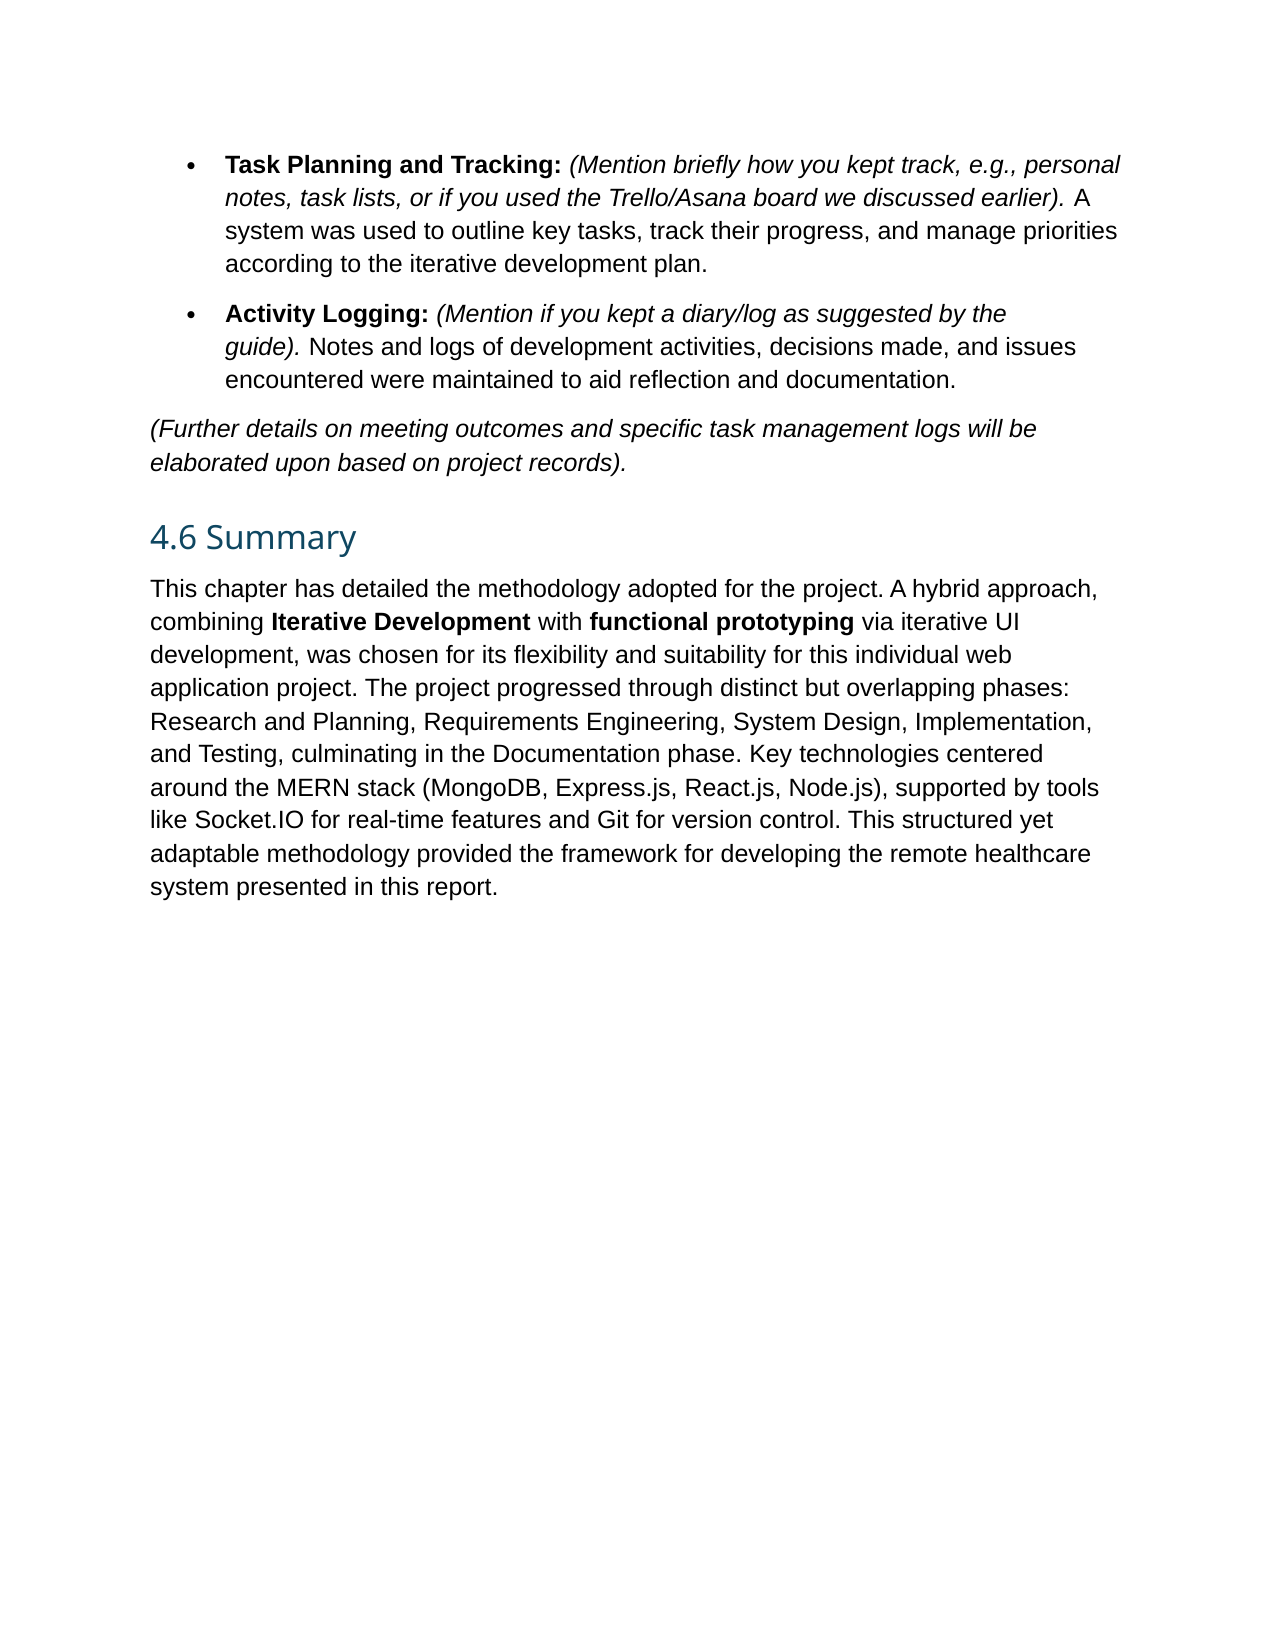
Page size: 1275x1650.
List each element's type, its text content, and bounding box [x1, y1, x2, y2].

list Task Planning and Tracking: (Mention briefly how you kept track, e.g., personal notes, task lists, or if you used the Trello/Asana board we discussed earlier). A system was used to outline key tasks, track their progress, and manage priorities according to the iterative development plan. [187, 150, 1125, 278]
subtitle 4.6 Summary [150, 514, 1125, 559]
text This chapter has detailed the methodology adopted for the project. A hybrid approach, combining Iterative Development with functional prototyping via iterative UI development, was chosen for its flexibility and suitability for this individual web application project. The project progressed through distinct but overlapping phases: Research and Planning, Requirements Engineering, System Design, Implementation, and Testing, culminating in the Documentation phase. Key technologies centered around the MERN stack (MongoDB, Express.js, React.js, Node.js), supported by tools like Socket.IO for real-time features and Git for version control. This structured yet adaptable methodology provided the framework for developing the remote healthcare system presented in this report. [150, 574, 1125, 900]
list Activity Logging: (Mention if you kept a diary/log as suggested by the guide). Notes and logs of development activities, decisions made, and issues encountered were maintained to aid reflection and documentation. [187, 299, 1125, 393]
text (Further details on meeting outcomes and specific task management logs will be elaborated upon based on project records). [150, 414, 1125, 476]
